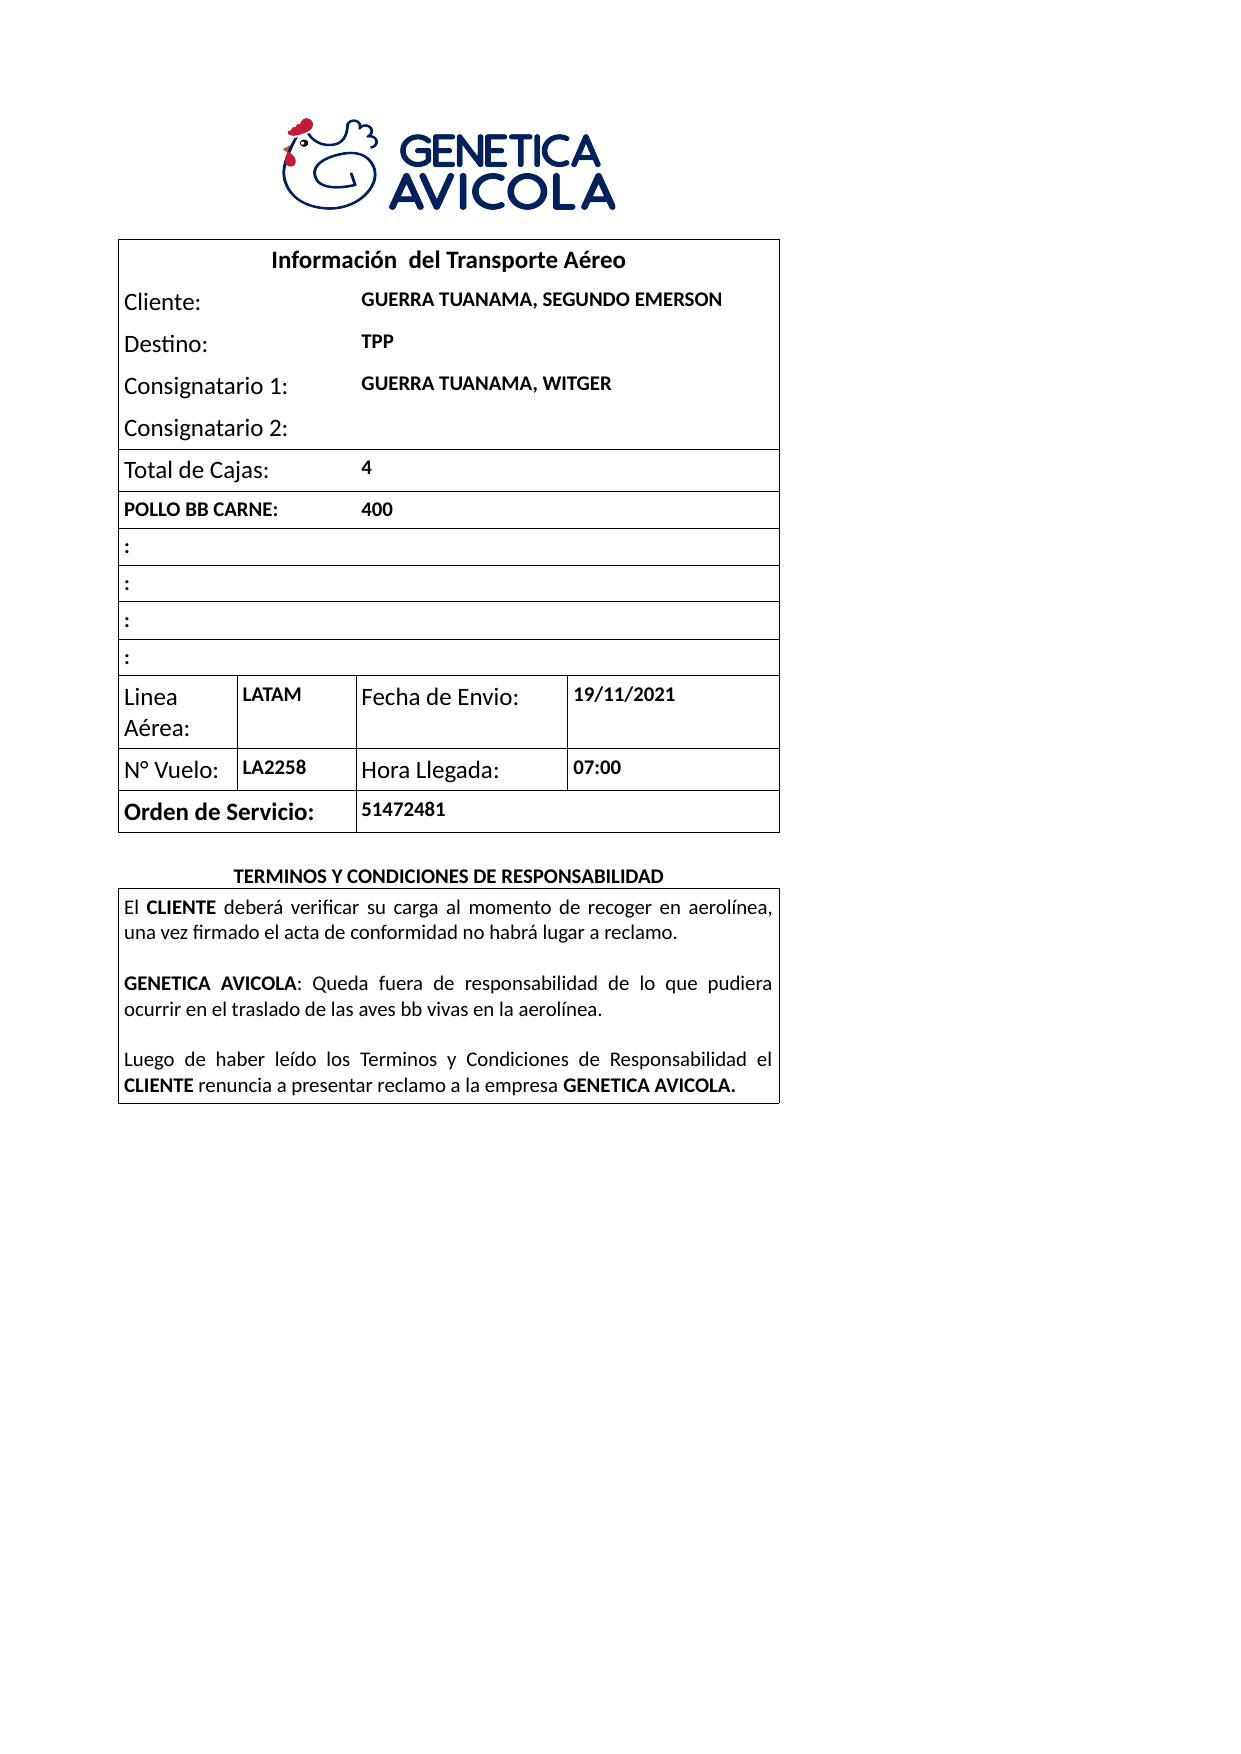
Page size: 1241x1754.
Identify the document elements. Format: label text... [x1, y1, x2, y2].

table_cell : [119, 602, 356, 638]
table_cell 4 [356, 450, 779, 491]
table_cell 19/11/2021 [568, 676, 779, 748]
table_cell [356, 566, 779, 601]
table_cell 400 [356, 492, 779, 527]
table_cell : [119, 566, 356, 601]
table_cell Orden de Servicio: [119, 791, 356, 832]
table_cell Fecha de Envio: [357, 676, 567, 748]
picture [282, 118, 616, 210]
table_cell 07:00 [568, 749, 779, 790]
table_cell TPP [356, 323, 779, 364]
table_cell Cliente: [119, 281, 356, 322]
table_cell POLLO BB CARNE: [119, 492, 356, 527]
table_cell Consignatario 2: [119, 406, 356, 448]
table_cell 51472481 [357, 791, 779, 832]
table_cell [356, 529, 779, 564]
table_cell Linea Aérea: [119, 676, 237, 748]
table_cell N° Vuelo: [119, 749, 237, 790]
table_cell [356, 406, 779, 448]
table_cell Total de Cajas: [119, 450, 356, 491]
table_cell : [119, 529, 356, 564]
table_cell [356, 640, 779, 675]
table_cell Destino: [119, 323, 356, 364]
table_cell LA2258 [238, 749, 356, 790]
table_cell Consignatario 1: [119, 365, 356, 406]
table_cell : [119, 640, 356, 675]
table_cell GUERRA TUANAMA, SEGUNDO EMERSON [356, 281, 779, 322]
table_header Información del Transporte Aéreo [119, 240, 779, 281]
table_cell LATAM [238, 676, 356, 748]
table_cell [356, 602, 779, 638]
table_cell GUERRA TUANAMA, WITGER [356, 365, 779, 406]
table_cell El CLIENTE deberá verificar su carga al momento de recoger en aerolínea, una vez firmado el acta de conformidad no habrá lugar a reclamo. GENETICA AVICOLA: Queda fuera de responsabilidad de lo que pudiera ocurrir en el traslado de las aves bb vivas en la aerolínea. Luego de haber leído los Terminos y Condiciones de Responsabilidad el CLIENTE renuncia a presentar reclamo a la empresa GENETICA AVICOLA. [119, 889, 779, 1103]
table_cell TERMINOS Y CONDICIONES DE RESPONSABILIDAD [118, 833, 779, 888]
table_cell Hora Llegada: [357, 749, 567, 790]
